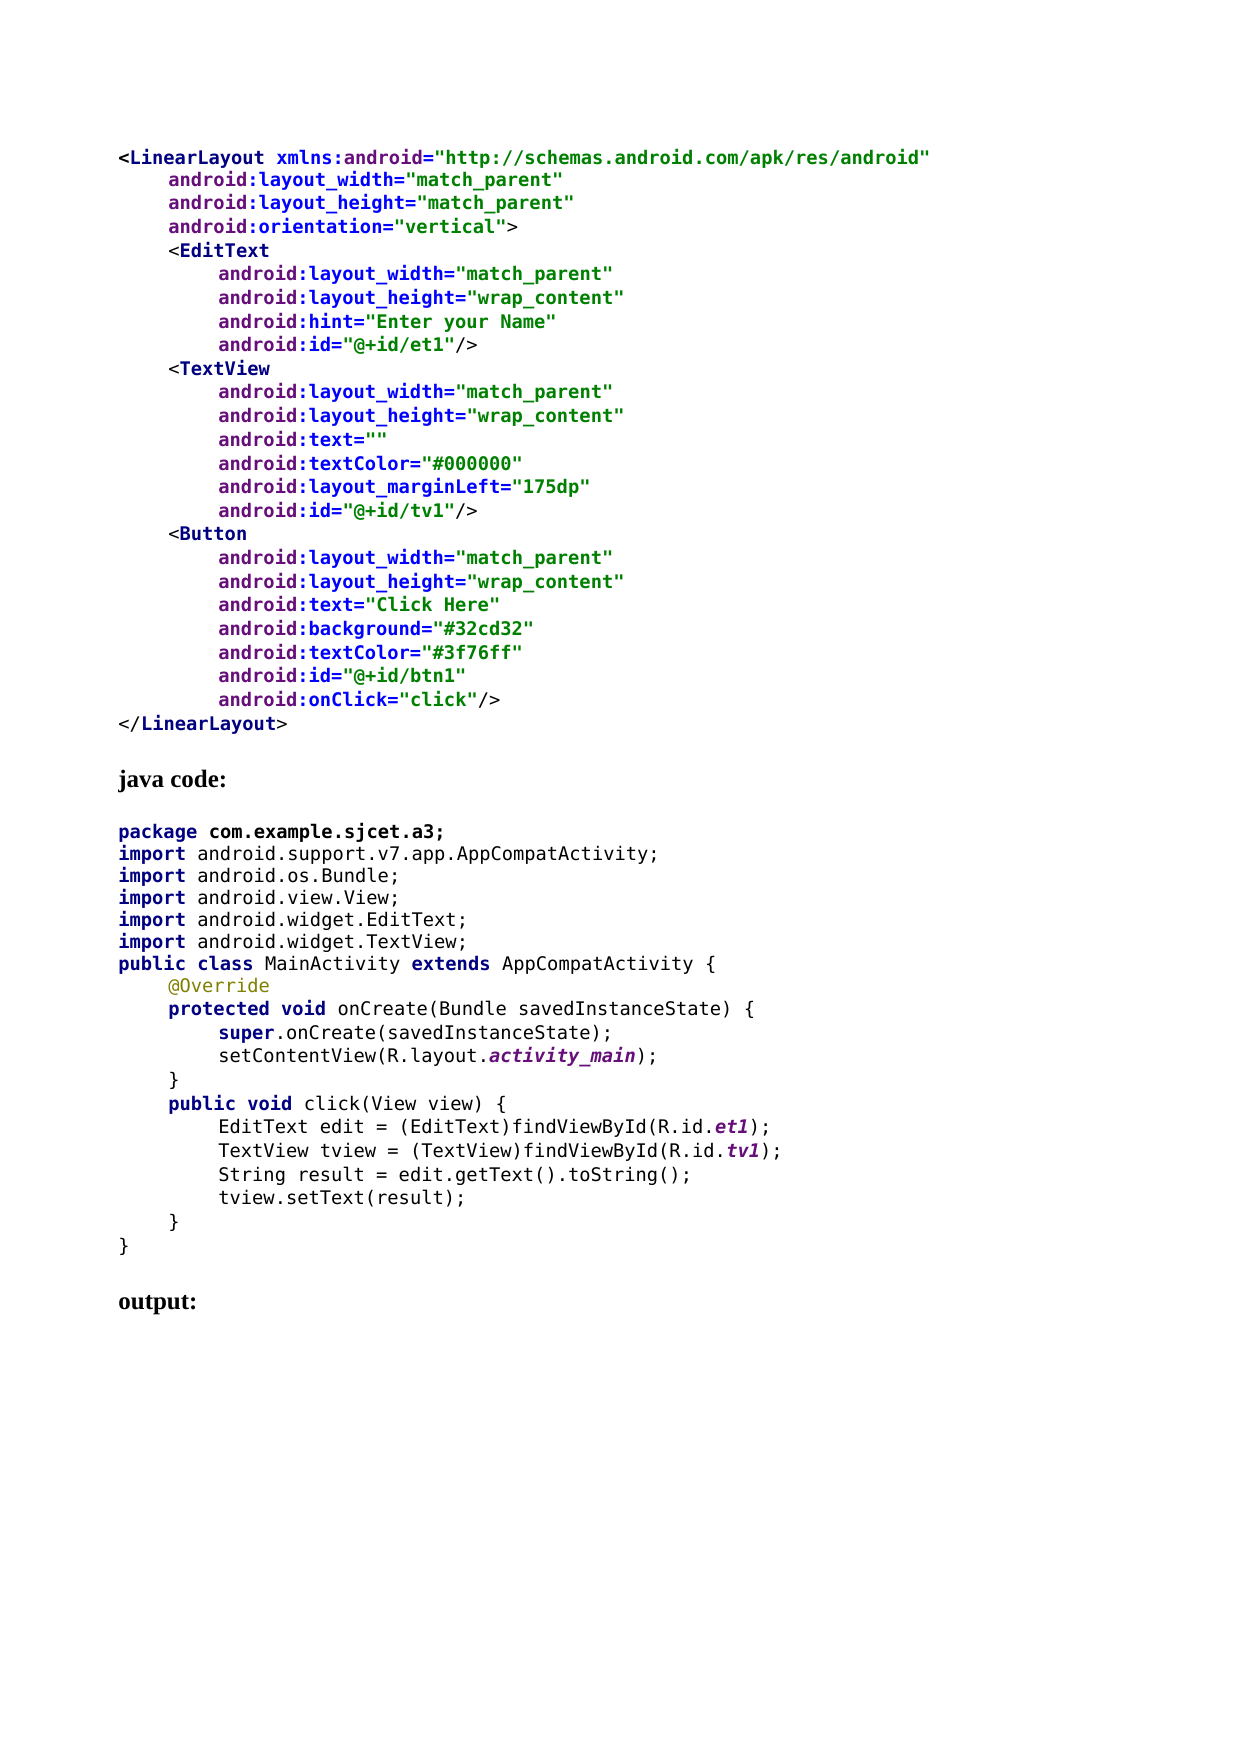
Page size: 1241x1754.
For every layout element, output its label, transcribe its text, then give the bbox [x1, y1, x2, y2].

text android:id="@+id/btn1" [118, 665, 1122, 689]
text android:textColor="#000000" [118, 452, 1122, 476]
text @Override [118, 974, 1122, 998]
text import android.support.v7.app.AppCompatActivity; [118, 843, 1122, 865]
text <EditText [118, 240, 1122, 263]
text android:textColor="#3f76ff" [118, 642, 1122, 665]
text import android.widget.TextView; [118, 931, 1122, 953]
text android:id="@+id/et1"/> [118, 334, 1122, 358]
text android:hint="Enter your Name" [118, 311, 1122, 334]
text EditText edit = (EditText)findViewById(R.id.et1); [118, 1116, 1122, 1140]
text java code: [118, 764, 1122, 793]
text android:layout_height="wrap_content" [118, 405, 1122, 429]
text <LinearLayout xmlns:android="http://schemas.android.com/apk/res/android" [118, 147, 1122, 169]
text android:layout_width="match_parent" [118, 382, 1122, 405]
text android:layout_height="wrap_content" [118, 287, 1122, 311]
text android:orientation="vertical"> [118, 216, 1122, 240]
text android:layout_width="match_parent" [118, 547, 1122, 571]
text import android.widget.EditText; [118, 909, 1122, 931]
text } [118, 1235, 1122, 1257]
text } [118, 1069, 1122, 1093]
text setContentView(R.layout.activity_main); [118, 1046, 1122, 1069]
text android:onClick="click"/> [118, 689, 1122, 713]
text import android.os.Bundle; [118, 865, 1122, 887]
text </LinearLayout> [118, 713, 1122, 734]
text } [118, 1211, 1122, 1235]
text package com.example.sjcet.a3; [118, 821, 1122, 843]
text public void click(View view) { [118, 1093, 1122, 1116]
text android:background="#32cd32" [118, 618, 1122, 642]
text <TextView [118, 358, 1122, 382]
text tview.setText(result); [118, 1187, 1122, 1211]
text super.onCreate(savedInstanceState); [118, 1022, 1122, 1046]
text android:layout_marginLeft="175dp" [118, 476, 1122, 500]
text TextView tview = (TextView)findViewById(R.id.tv1); [118, 1140, 1122, 1164]
text output: [118, 1286, 1122, 1315]
text android:text="" [118, 429, 1122, 452]
text <Button [118, 523, 1122, 547]
text String result = edit.getText().toString(); [118, 1164, 1122, 1187]
text import android.view.View; [118, 887, 1122, 909]
text android:layout_width="match_parent" [118, 169, 1122, 192]
text android:layout_width="match_parent" [118, 263, 1122, 287]
text android:text="Click Here" [118, 594, 1122, 618]
text public class MainActivity extends AppCompatActivity { [118, 953, 1122, 974]
text protected void onCreate(Bundle savedInstanceState) { [118, 998, 1122, 1022]
text android:layout_height="match_parent" [118, 192, 1122, 216]
text android:layout_height="wrap_content" [118, 571, 1122, 594]
text android:id="@+id/tv1"/> [118, 500, 1122, 523]
